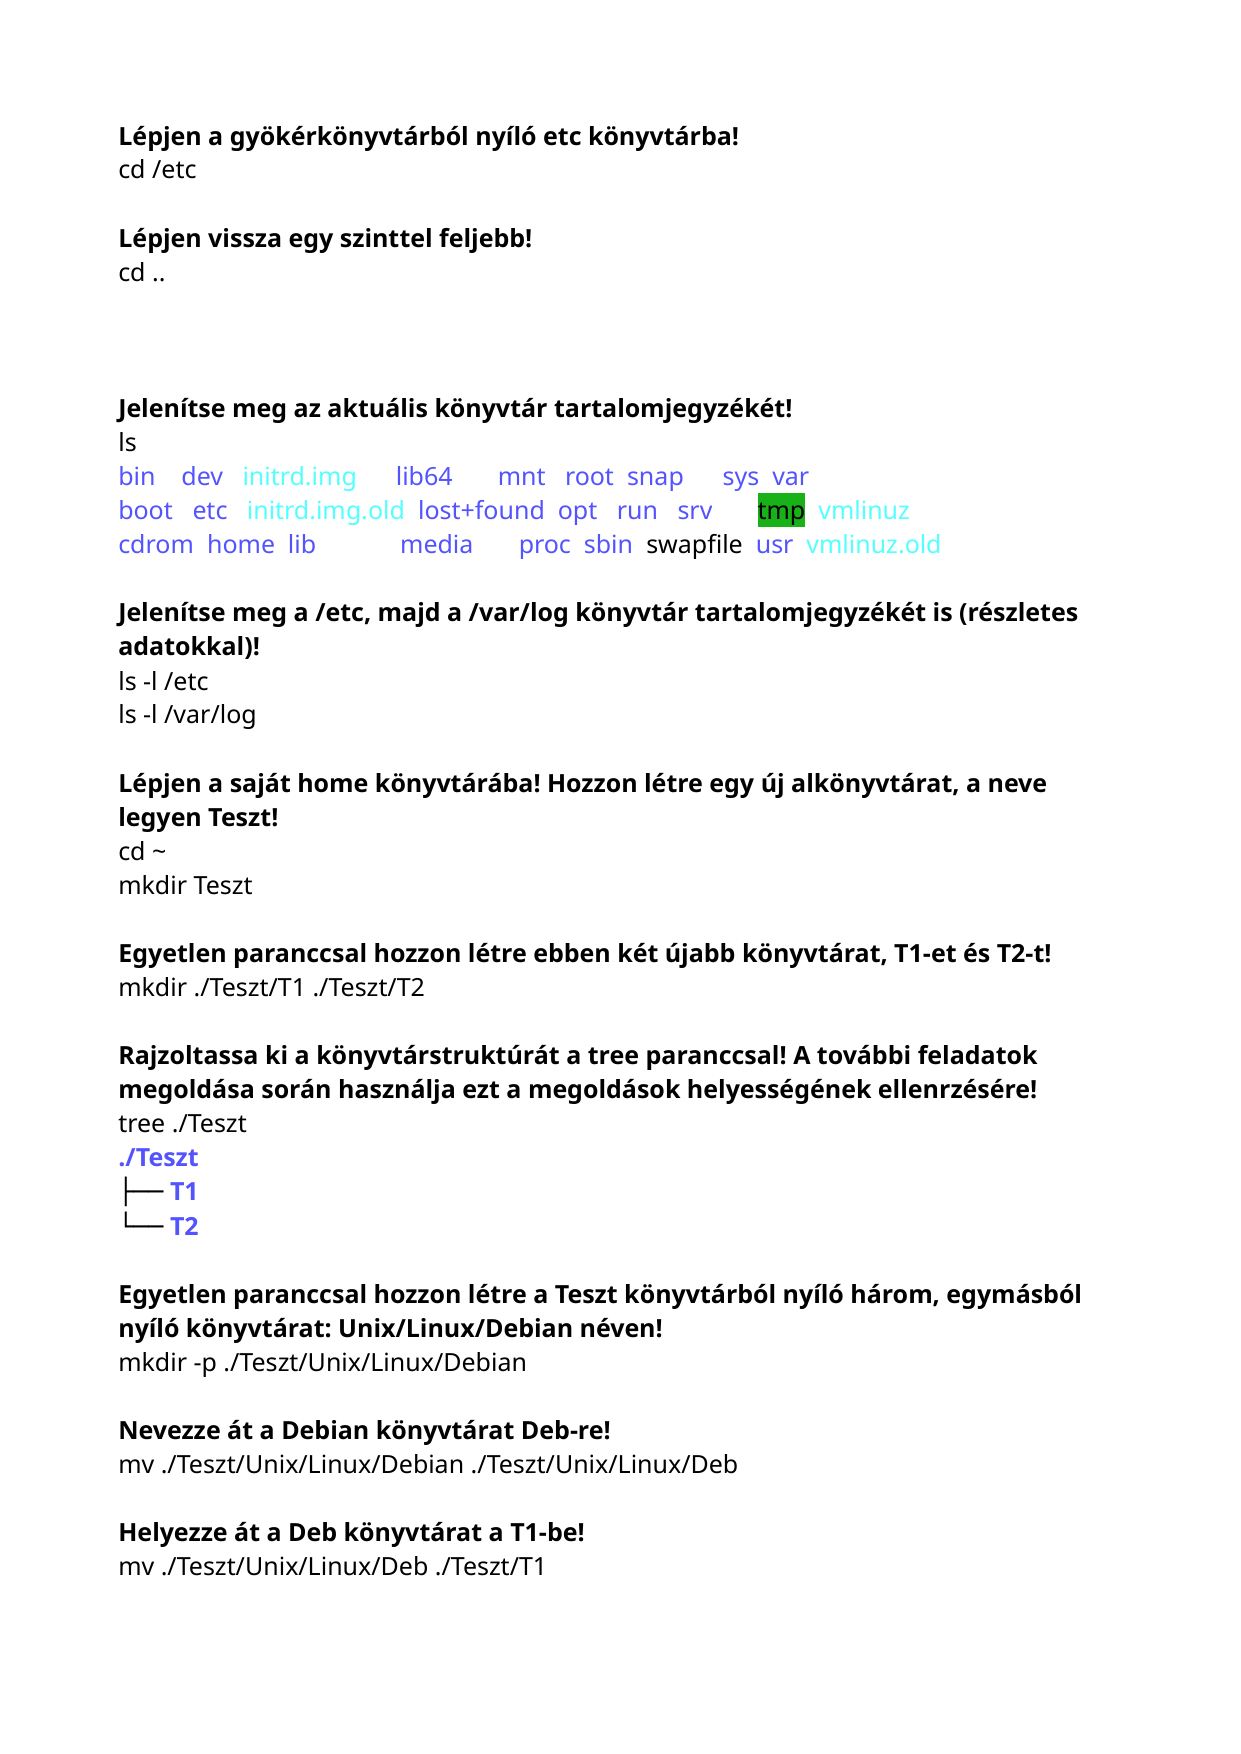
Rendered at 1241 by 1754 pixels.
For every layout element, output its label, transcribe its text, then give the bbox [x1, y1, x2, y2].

text Nevezze át a Debian könyvtárat Deb-re! [118, 1412, 1122, 1447]
text Egyetlen paranccsal hozzon létre a Teszt könyvtárból nyíló három, egymásból nyíló könyvtárat: Unix/Linux/Debian néven! [118, 1276, 1122, 1344]
text ls -l /etc [118, 663, 1122, 697]
text mkdir -p ./Teszt/Unix/Linux/Debian [118, 1344, 1122, 1378]
text mkdir ./Teszt/T1 ./Teszt/T2 [118, 970, 1122, 1004]
text Lépjen vissza egy szinttel feljebb! [118, 220, 1122, 254]
text mv ./Teszt/Unix/Linux/Debian ./Teszt/Unix/Linux/Deb [118, 1447, 1122, 1481]
text Helyezze át a Deb könyvtárat a T1-be! [118, 1515, 1122, 1549]
text Lépjen a gyökérkönyvtárból nyíló etc könyvtárba! [118, 118, 1122, 152]
text Lépjen a saját home könyvtárába! Hozzon létre egy új alkönyvtárat, a neve legyen Teszt! [118, 765, 1122, 833]
text cd ~ [118, 833, 1122, 867]
text mkdir Teszt [118, 867, 1122, 902]
text Jelenítse meg az aktuális könyvtár tartalomjegyzékét! [118, 391, 1122, 425]
text ls -l /var/log [118, 697, 1122, 731]
text mv ./Teszt/Unix/Linux/Deb ./Teszt/T1 [118, 1549, 1122, 1583]
text Egyetlen paranccsal hozzon létre ebben két újabb könyvtárat, T1-et és T2-t! [118, 936, 1122, 970]
text cd .. [118, 254, 1122, 288]
text cd /etc [118, 152, 1122, 186]
text Rajzoltassa ki a könyvtárstruktúrát a tree paranccsal! A további feladatok megoldása során használja ezt a megoldások helyességének ellenrzésére! [118, 1038, 1122, 1106]
text ls bin dev initrd.img lib64 mnt root snap sys var boot etc initrd.img.old lost+found opt run srv tmp vmlinuz cdrom home lib media proc sbin swapfile usr vmlinuz.old Jelenítse meg a /etc, majd a /var/log könyvtár tartalomjegyzékét is (részletes adatokkal)! [118, 425, 1122, 663]
text tree ./Teszt ./Teszt ├── T1 └── T2 [118, 1106, 1122, 1242]
